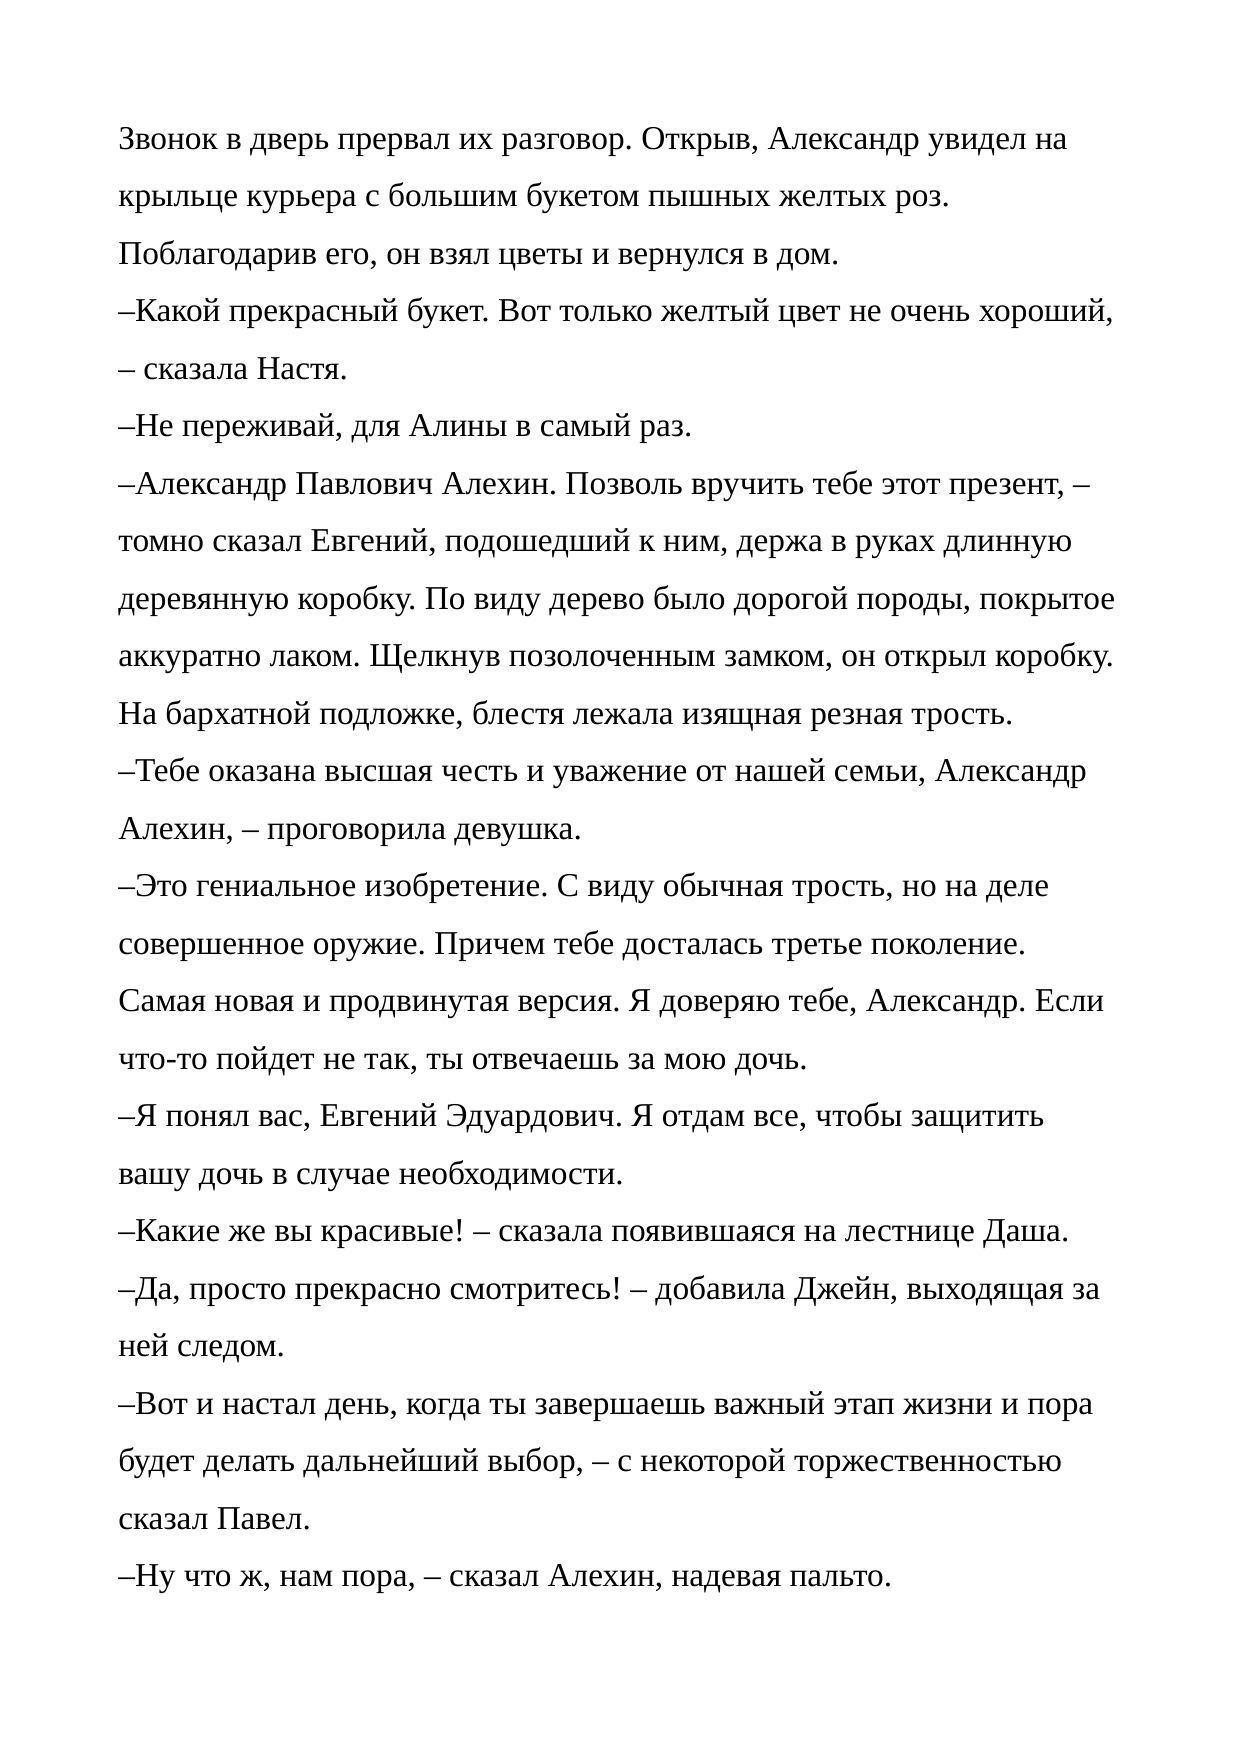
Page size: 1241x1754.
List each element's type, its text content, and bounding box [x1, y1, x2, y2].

text –Я понял вас, Евгений Эдуардович. Я отдам все, чтобы защитить вашу дочь в случае необходимости. [118, 1096, 1122, 1191]
text Звонок в дверь прервал их разговор. Открыв, Александр увидел на крыльце курьера с большим букетом пышных желтых роз. Поблагодарив его, он взял цветы и вернулся в дом. [118, 118, 1122, 271]
text –Тебе оказана высшая честь и уважение от нашей семьи, Александр Алехин, – проговорила девушка. [118, 751, 1122, 846]
text –Ну что ж, нам пора, – сказал Алехин, надевая пальто. [118, 1556, 1122, 1594]
text –Да, просто прекрасно смотритесь! – добавила Джейн, выходящая за ней следом. [118, 1268, 1122, 1364]
text –Не переживай, для Алины в самый раз. [118, 406, 1122, 444]
text –Вот и настал день, когда ты завершаешь важный этап жизни и пора будет делать дальнейший выбор, – с некоторой торжественностью сказал Павел. [118, 1383, 1122, 1536]
text –Какие же вы красивые! – сказала появившаяся на лестнице Даша. [118, 1211, 1122, 1249]
text –Какой прекрасный букет. Вот только желтый цвет не очень хороший, – сказала Настя. [118, 291, 1122, 386]
text –Это гениальное изобретение. С виду обычная трость, но на деле совершенное оружие. Причем тебе досталась третье поколение. Самая новая и продвинутая версия. Я доверяю тебе, Александр. Если что-то пойдет не так, ты отвечаешь за мою дочь. [118, 866, 1122, 1076]
text –Александр Павлович Алехин. Позволь вручить тебе этот презент, – томно сказал Евгений, подошедший к ним, держа в руках длинную деревянную коробку. По виду дерево было дорогой породы, покрытое аккуратно лаком. Щелкнув позолоченным замком, он открыл коробку. На бархатной подложке, блестя лежала изящная резная трость. [118, 463, 1122, 731]
